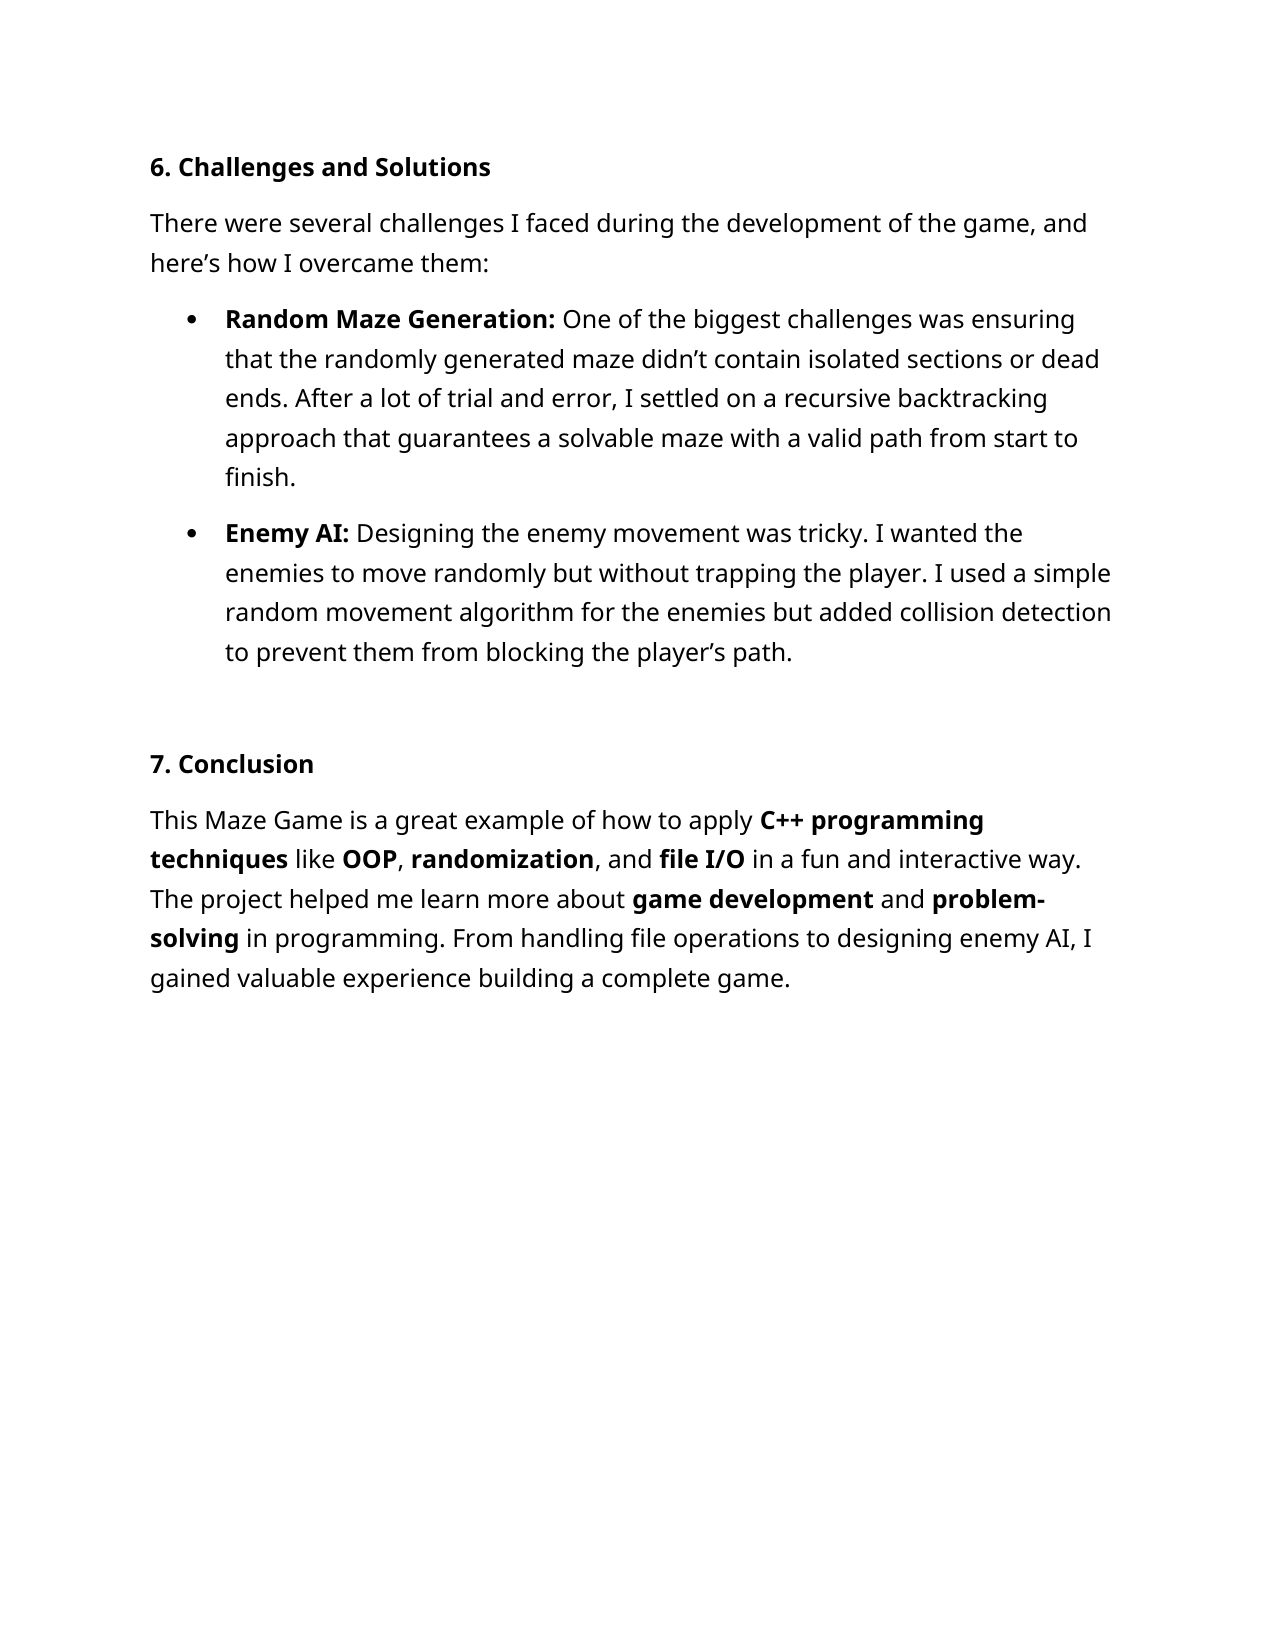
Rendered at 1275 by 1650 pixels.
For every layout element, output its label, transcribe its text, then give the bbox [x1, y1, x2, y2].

text 7. Conclusion [150, 747, 1125, 781]
text 6. Challenges and Solutions [150, 150, 1125, 184]
list Random Maze Generation: One of the biggest challenges was ensuring that the randomly generated maze didn’t contain isolated sections or dead ends. After a lot of trial and error, I settled on a recursive backtracking approach that guarantees a solvable maze with a valid path from start to finish. [187, 302, 1125, 494]
text This Maze Game is a great example of how to apply C++ programming techniques like OOP, randomization, and file I/O in a fun and interactive way. The project helped me learn more about game development and problem-solving in programming. From handling file operations to designing enemy AI, I gained valuable experience building a complete game. [150, 803, 1125, 995]
list Enemy AI: Designing the enemy movement was tricky. I wanted the enemies to move randomly but without trapping the player. I used a simple random movement algorithm for the enemies but added collision detection to prevent them from blocking the player’s path. [187, 516, 1125, 668]
text There were several challenges I faced during the development of the game, and here’s how I overcame them: [150, 206, 1125, 280]
